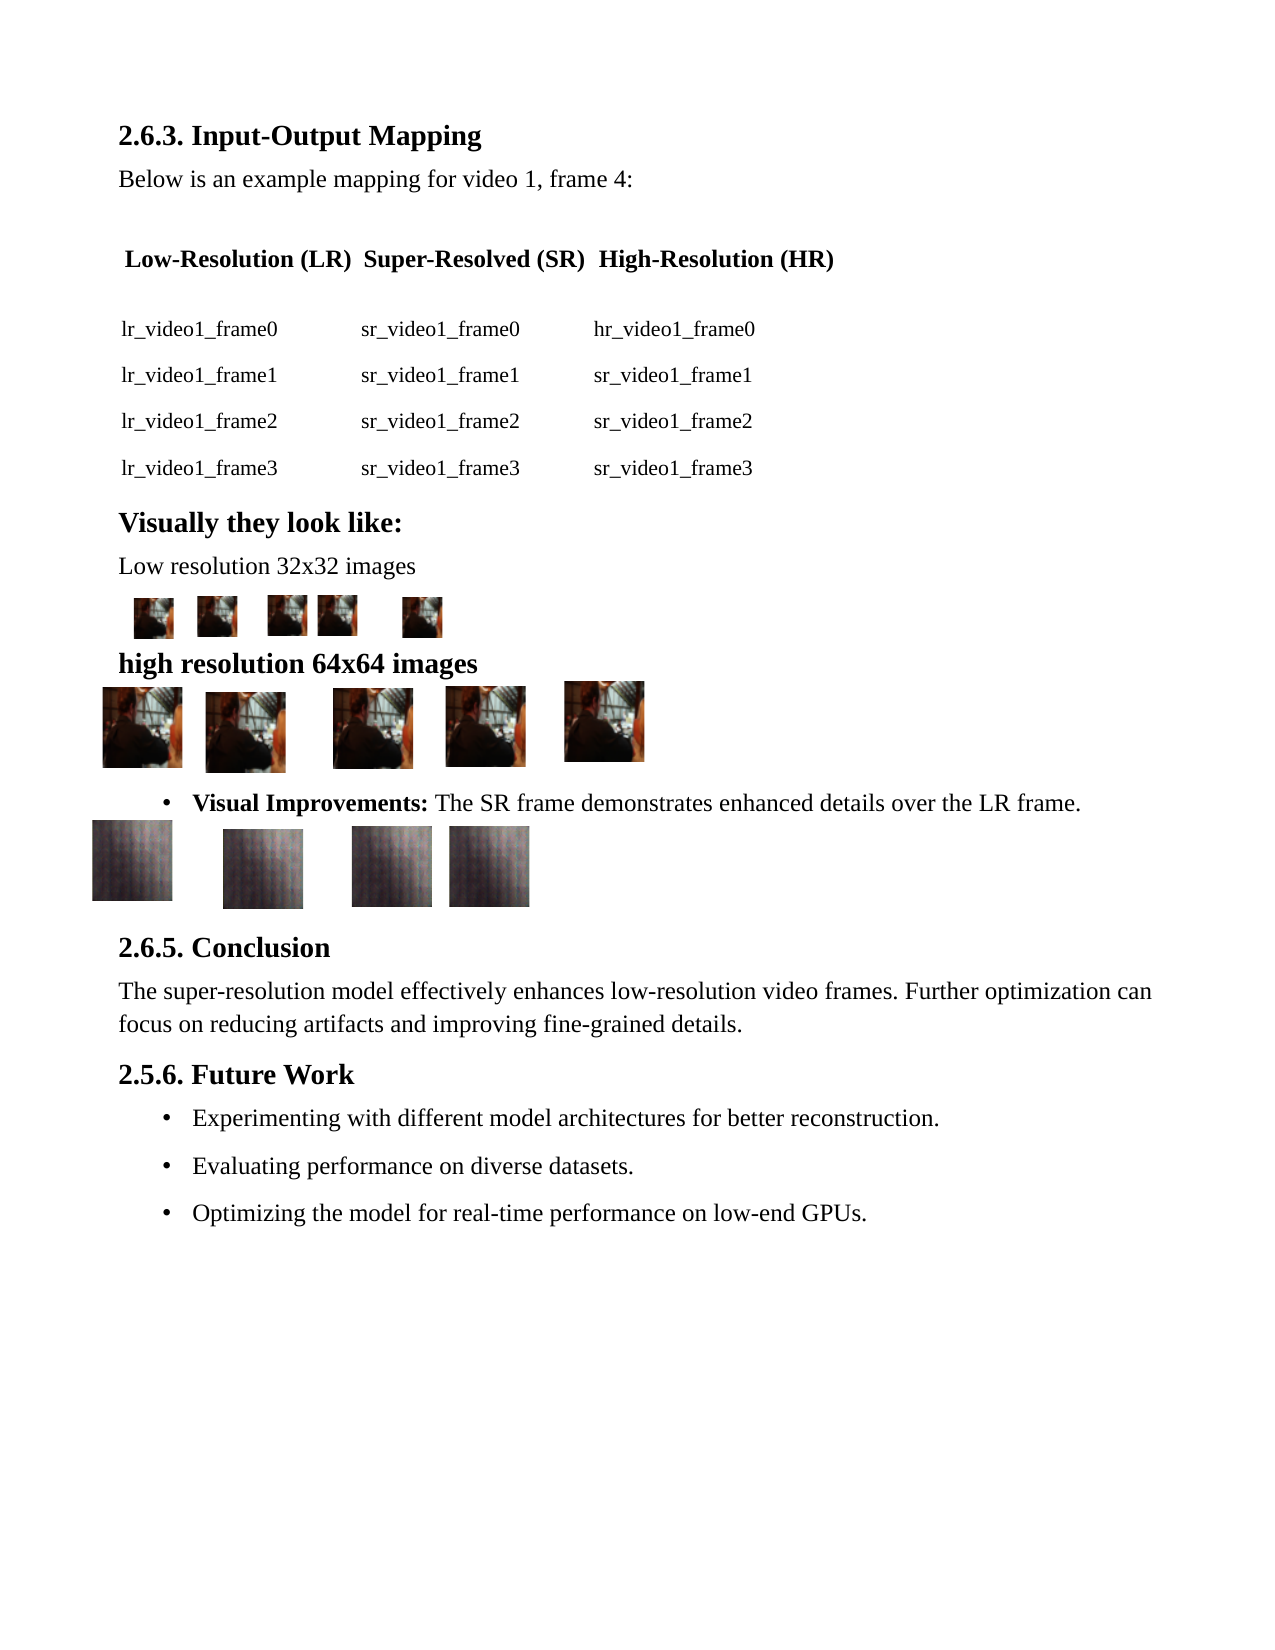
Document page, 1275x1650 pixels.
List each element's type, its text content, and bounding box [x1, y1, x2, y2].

table_cell sr_video1_frame3 [591, 444, 842, 491]
picture [205, 692, 286, 773]
table_cell sr_video1_frame0 [358, 306, 591, 352]
text The super-resolution model effectively enhances low-resolution video frames. Further optimization can focus on reducing artifacts and improving fine-grained details. [118, 976, 1157, 1038]
table_cell lr_video1_frame0 [118, 306, 358, 352]
list Optimizing the model for real-time performance on low-end GPUs. [162, 1198, 1157, 1227]
picture [333, 688, 414, 769]
table_cell lr_video1_frame2 [118, 398, 358, 444]
table_cell lr_video1_frame3 [118, 444, 358, 491]
text Below is an example mapping for video 1, frame 4: [118, 164, 1157, 193]
picture [102, 687, 183, 768]
list Experimenting with different model architectures for better reconstruction. [162, 1103, 1157, 1132]
picture [197, 596, 238, 637]
picture [92, 820, 173, 901]
subtitle 2.6.3. Input-Output Mapping [118, 118, 1157, 152]
table_cell sr_video1_frame2 [358, 398, 591, 444]
list Visual Improvements: The SR frame demonstrates enhanced details over the LR frame. [162, 788, 1157, 816]
picture [223, 829, 304, 909]
picture [449, 826, 530, 907]
table_header High-Resolution (HR) [591, 212, 842, 306]
picture [267, 595, 308, 636]
table_header Super-Resolved (SR) [358, 212, 591, 306]
subtitle Visually they look like: [118, 505, 1157, 539]
subtitle high resolution 64x64 images [118, 646, 1157, 680]
table_header Low-Resolution (LR) [118, 212, 358, 306]
table_cell sr_video1_frame3 [358, 444, 591, 491]
subtitle 2.5.6. Future Work [118, 1057, 1157, 1091]
list Evaluating performance on diverse datasets. [162, 1151, 1157, 1179]
picture [445, 686, 526, 767]
table_cell sr_video1_frame1 [358, 352, 591, 398]
picture [317, 595, 358, 636]
picture [351, 826, 432, 907]
picture [564, 681, 645, 762]
table_cell lr_video1_frame1 [118, 352, 358, 398]
table_cell hr_video1_frame0 [591, 306, 842, 352]
table_cell sr_video1_frame1 [591, 352, 842, 398]
subtitle 2.6.5. Conclusion [118, 930, 1157, 964]
text Low resolution 32x32 images [118, 551, 1157, 580]
picture [133, 598, 174, 639]
table_cell sr_video1_frame2 [591, 398, 842, 444]
picture [402, 597, 443, 638]
